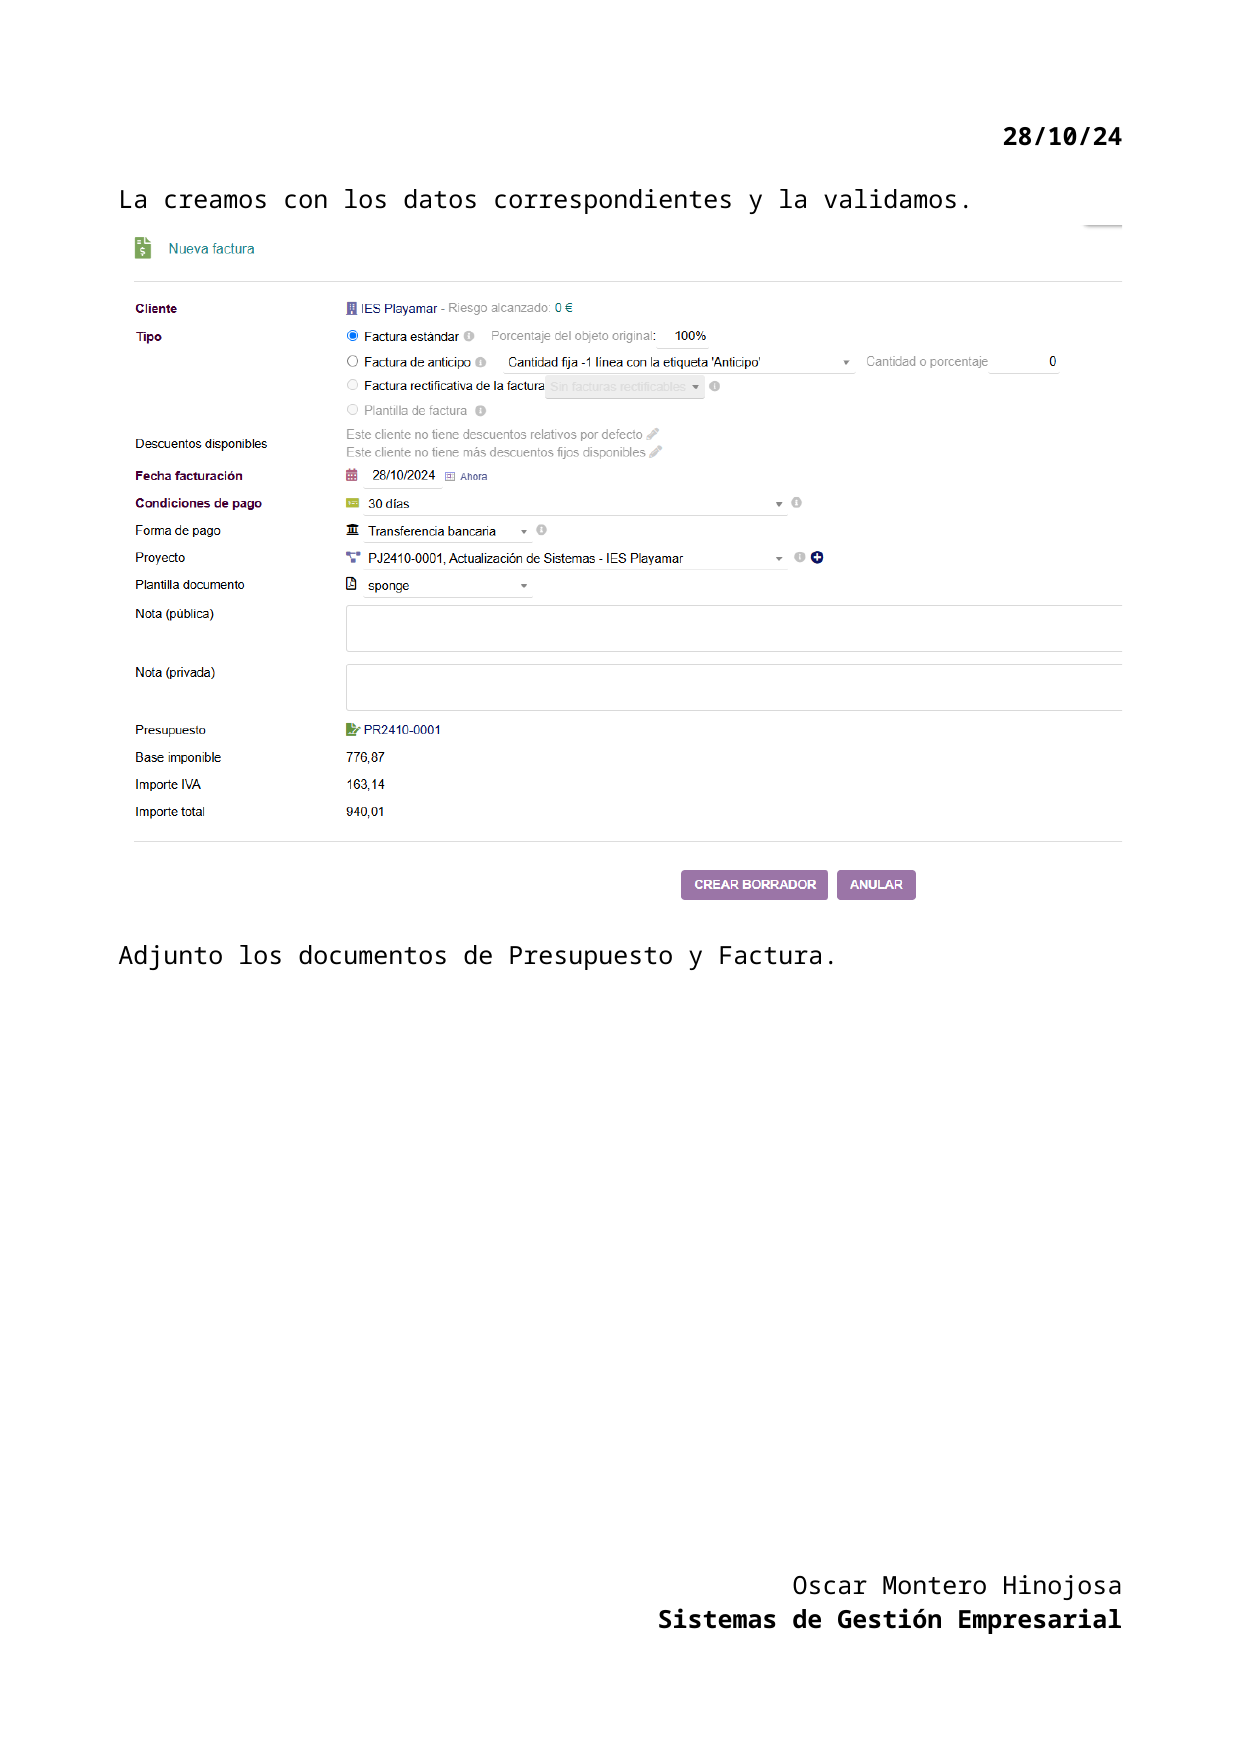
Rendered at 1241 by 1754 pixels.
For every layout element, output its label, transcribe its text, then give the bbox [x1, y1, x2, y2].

text Adjunto los documentos de Presupuesto y Factura. [118, 937, 1122, 972]
text La creamos con los datos correspondientes y la validamos. [118, 182, 1122, 216]
picture [118, 225, 1123, 909]
